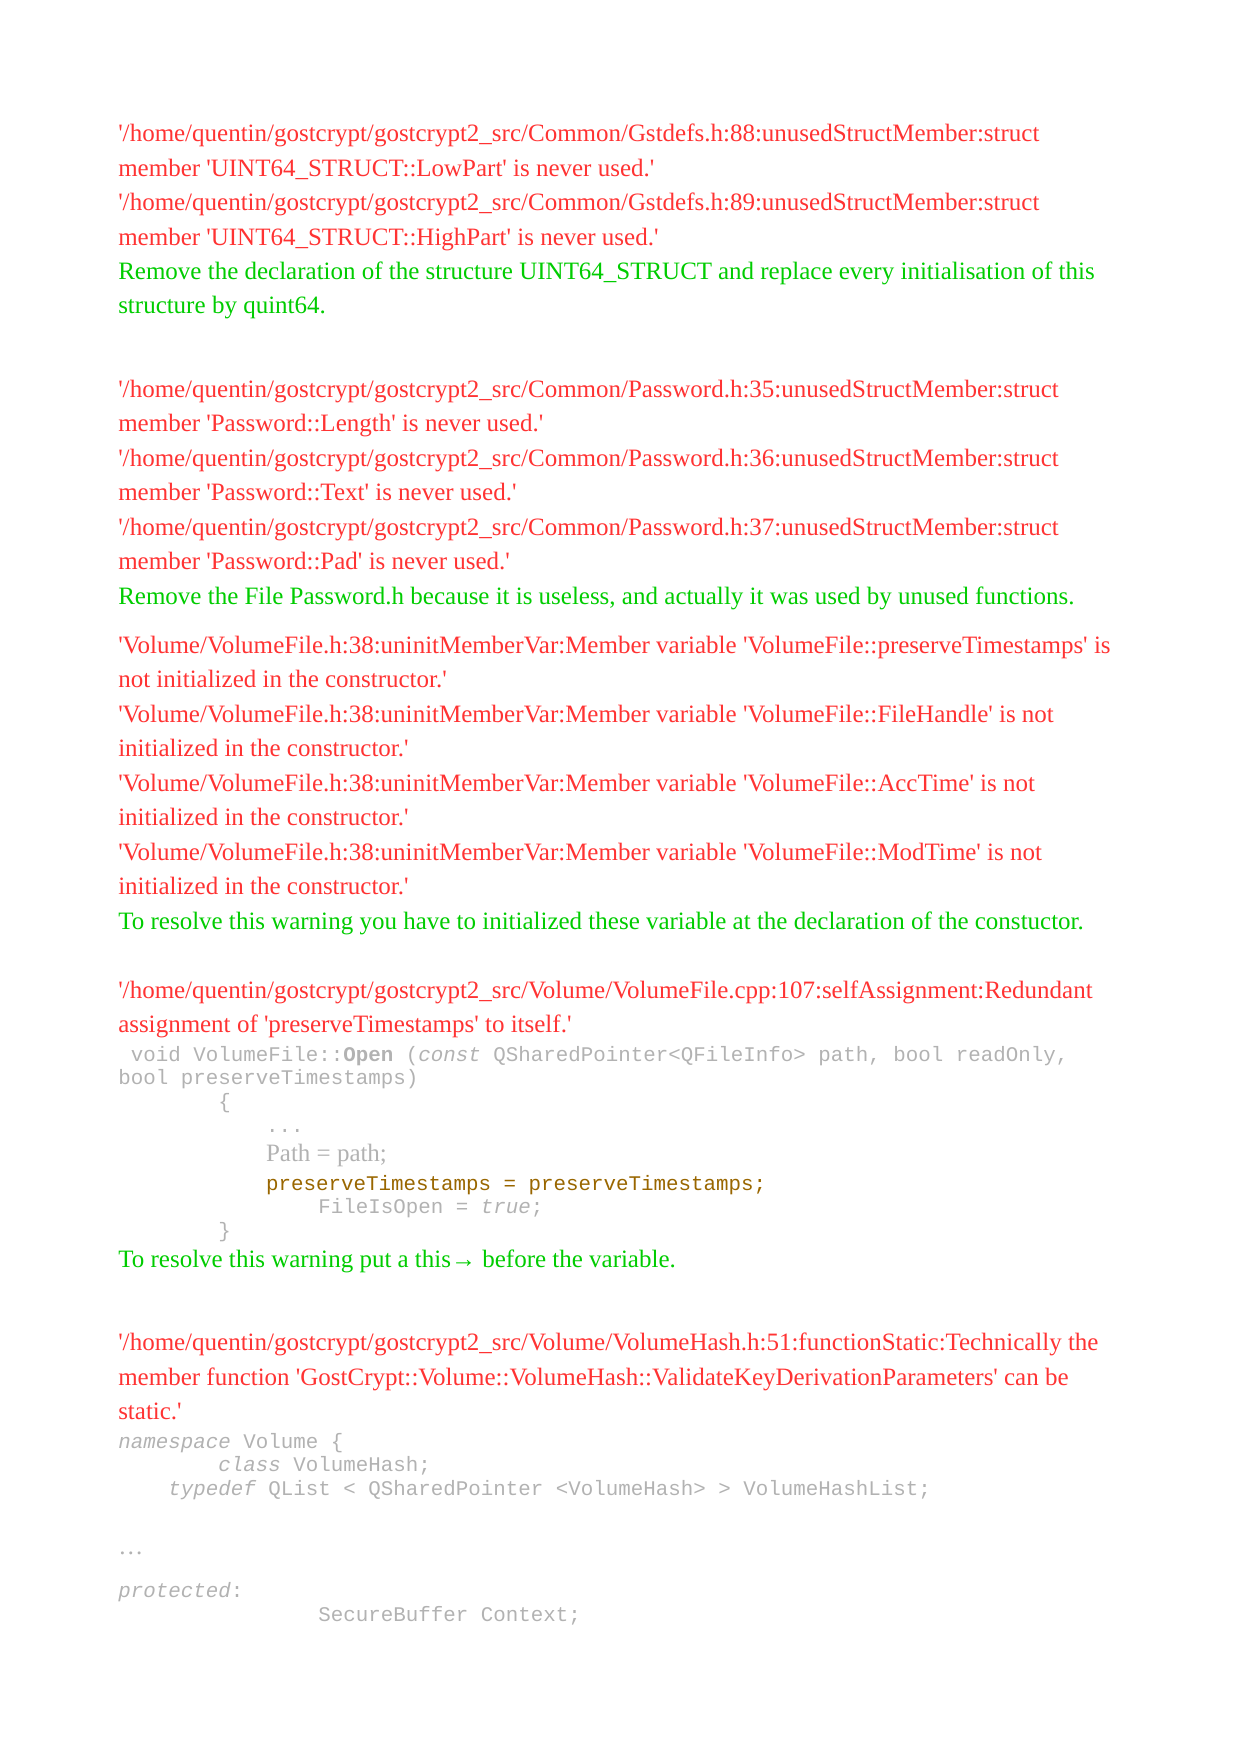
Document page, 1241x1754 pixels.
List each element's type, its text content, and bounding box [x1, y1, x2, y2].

text … [118, 1531, 1122, 1560]
text protected: [118, 1580, 1122, 1604]
text void VolumeFile::Open (const QSharedPointer<QFileInfo> path, bool readOnly, bool preserveTimestamps) [118, 1044, 1122, 1091]
text 'Volume/VolumeFile.h:38:uninitMemberVar:Member variable 'VolumeFile::AccTime' is not initialized in the constructor.' [118, 768, 1122, 831]
text SecureBuffer Context; [118, 1604, 1122, 1627]
text Path = path; [118, 1138, 1122, 1167]
text { [118, 1091, 1122, 1115]
text class VolumeHash; [118, 1454, 1122, 1478]
text ... [118, 1115, 1122, 1138]
text '/home/quentin/gostcrypt/gostcrypt2_src/Common/Password.h:35:unusedStructMember:struct member 'Password::Length' is never used.' [118, 374, 1122, 437]
text '/home/quentin/gostcrypt/gostcrypt2_src/Common/Password.h:37:unusedStructMember:struct member 'Password::Pad' is never used.' [118, 512, 1122, 575]
text '/home/quentin/gostcrypt/gostcrypt2_src/Volume/VolumeFile.cpp:107:selfAssignment:Redundant assignment of 'preserveTimestamps' to itself.' [118, 975, 1122, 1038]
text '/home/quentin/gostcrypt/gostcrypt2_src/Common/Password.h:36:unusedStructMember:struct member 'Password::Text' is never used.' [118, 443, 1122, 506]
text '/home/quentin/gostcrypt/gostcrypt2_src/Common/Gstdefs.h:88:unusedStructMember:struct member 'UINT64_STRUCT::LowPart' is never used.' [118, 118, 1122, 181]
text } [118, 1220, 1122, 1244]
text typedef QList < QSharedPointer <VolumeHash> > VolumeHashList; [118, 1478, 1122, 1502]
text preserveTimestamps = preserveTimestamps; [118, 1173, 1122, 1196]
text namespace Volume { [118, 1431, 1122, 1454]
text 'Volume/VolumeFile.h:38:uninitMemberVar:Member variable 'VolumeFile::FileHandle' is not initialized in the constructor.' [118, 699, 1122, 762]
text 'Volume/VolumeFile.h:38:uninitMemberVar:Member variable 'VolumeFile::preserveTimestamps' is not initialized in the constructor.' [118, 630, 1122, 693]
text '/home/quentin/gostcrypt/gostcrypt2_src/Common/Gstdefs.h:89:unusedStructMember:struct member 'UINT64_STRUCT::HighPart' is never used.' [118, 187, 1122, 250]
text 'Volume/VolumeFile.h:38:uninitMemberVar:Member variable 'VolumeFile::ModTime' is not initialized in the constructor.' [118, 837, 1122, 900]
text Remove the File Password.h because it is useless, and actually it was used by unused functions. [118, 581, 1122, 610]
text FileIsOpen = true; [118, 1196, 1122, 1220]
text To resolve this warning you have to initialized these variable at the declaration of the constuctor. [118, 906, 1122, 934]
text '/home/quentin/gostcrypt/gostcrypt2_src/Volume/VolumeHash.h:51:functionStatic:Technically the member function 'GostCrypt::Volume::VolumeHash::ValidateKeyDerivationParameters' can be static.' [118, 1327, 1122, 1425]
text Remove the declaration of the structure UINT64_STRUCT and replace every initialisation of this structure by quint64. [118, 256, 1122, 319]
text To resolve this warning put a this→ before the variable. [118, 1244, 1122, 1272]
